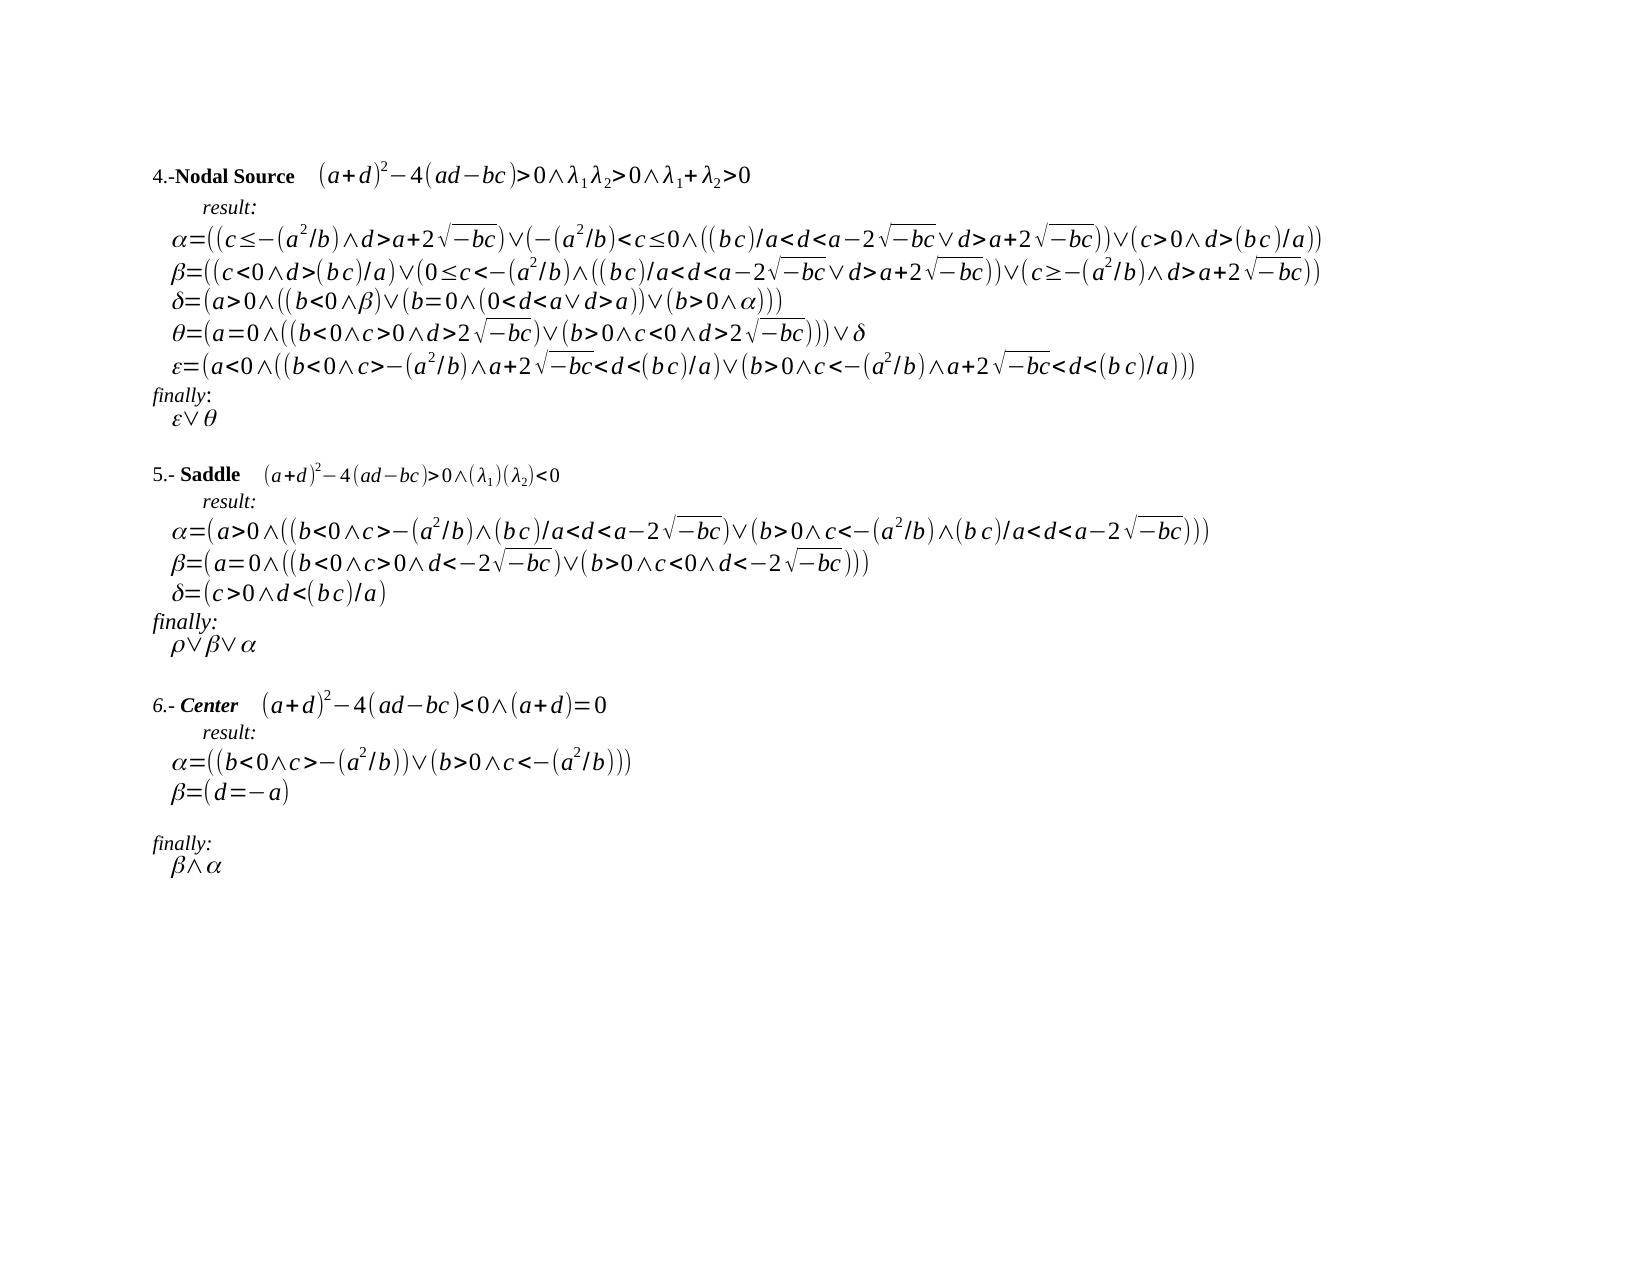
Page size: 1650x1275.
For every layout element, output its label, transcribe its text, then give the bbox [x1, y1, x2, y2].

text finally: [152, 831, 1464, 855]
text result: [152, 193, 1464, 219]
text 4.-Nodal Source [152, 157, 1464, 192]
text result: [152, 720, 1464, 744]
text 5.- Saddle [152, 460, 1464, 489]
text 6.- Center [152, 687, 1464, 720]
text result: [152, 489, 1464, 513]
text finally: [152, 381, 1464, 407]
text finally: [152, 608, 1464, 634]
